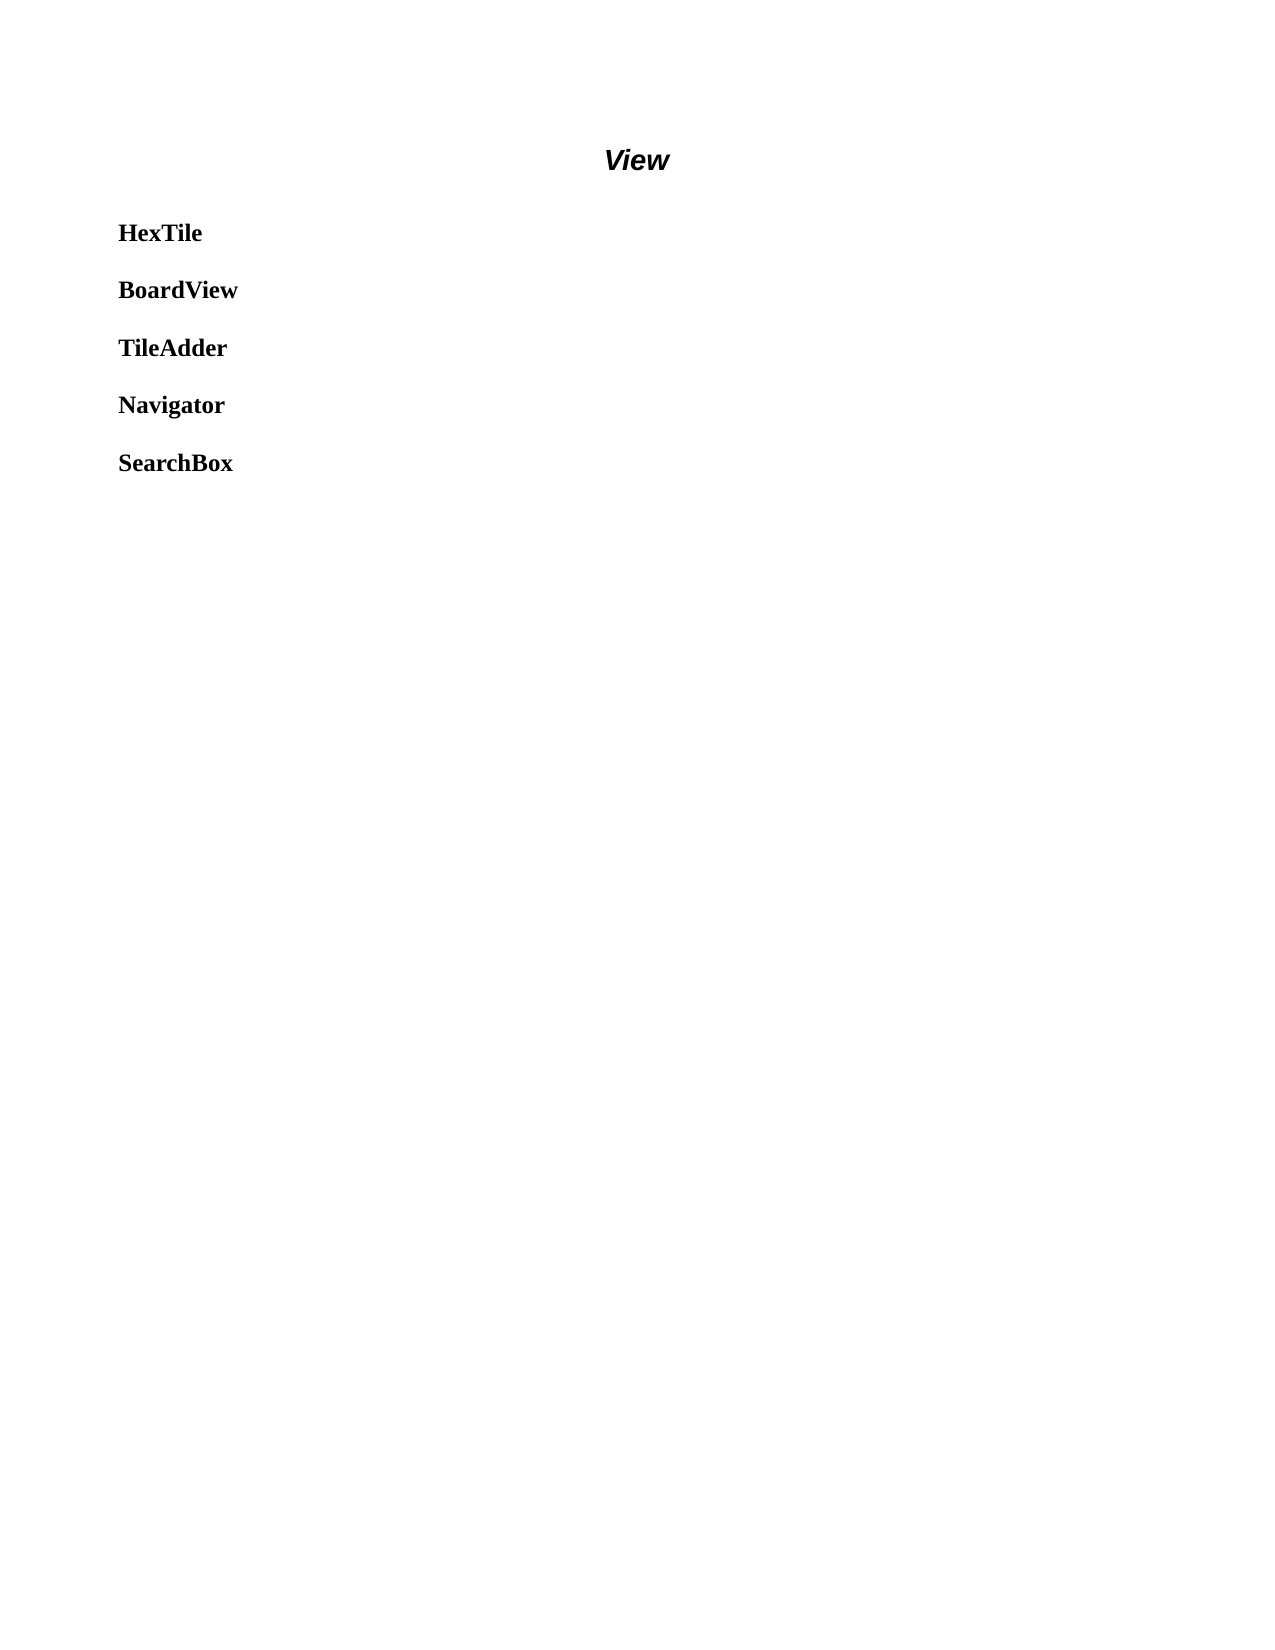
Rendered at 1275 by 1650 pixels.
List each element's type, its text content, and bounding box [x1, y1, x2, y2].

text HexTile [118, 218, 1157, 247]
text Navigator [118, 390, 1157, 419]
subtitle View [118, 143, 1157, 177]
text TileAdder [118, 333, 1157, 362]
text BoardView [118, 275, 1157, 304]
text SearchBox [118, 448, 1157, 477]
